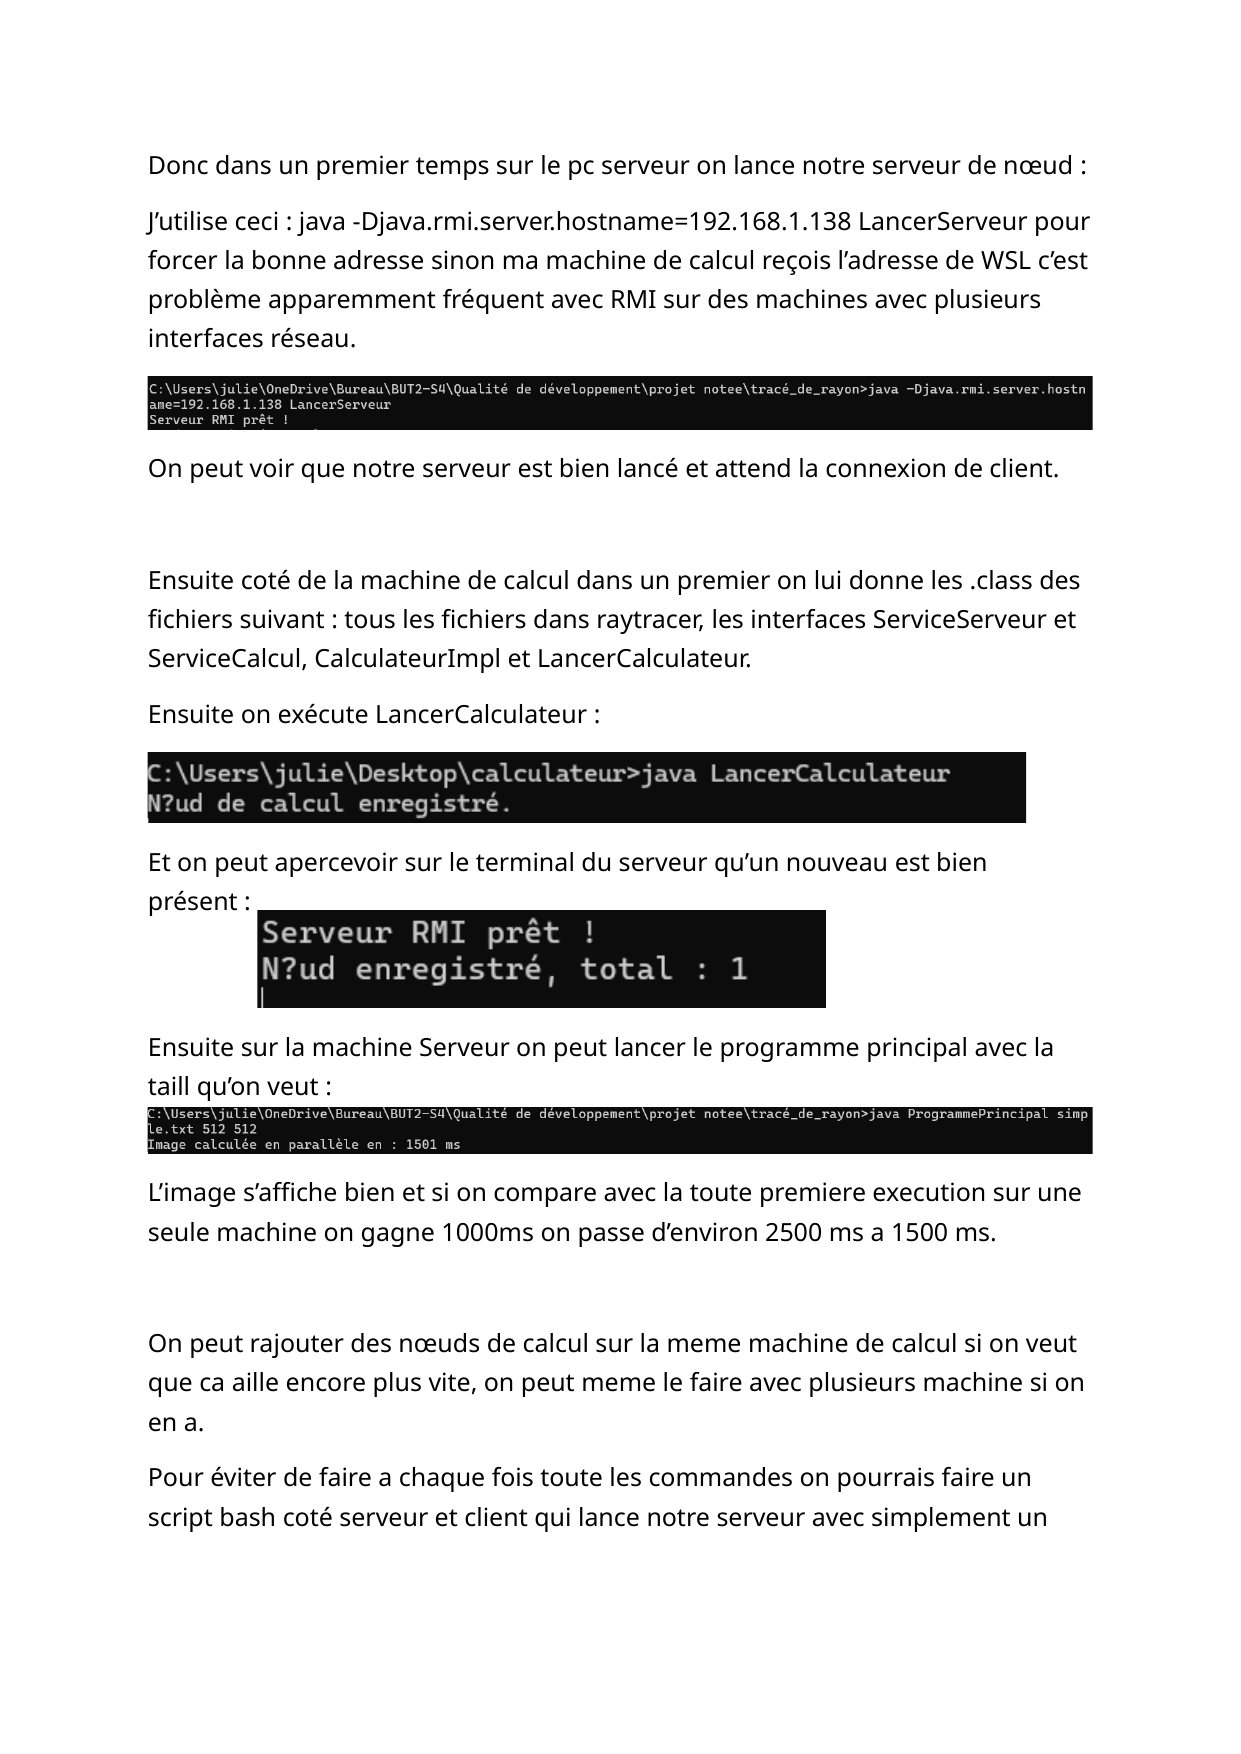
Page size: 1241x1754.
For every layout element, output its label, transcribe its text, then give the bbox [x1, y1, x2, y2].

text On peut voir que notre serveur est bien lancé et attend la connexion de client. [148, 451, 1093, 485]
text L’image s’affiche bien et si on compare avec la toute premiere execution sur une seule machine on gagne 1000ms on passe d’environ 2500 ms a 1500 ms. [148, 1175, 1093, 1248]
text Ensuite sur la machine Serveur on peut lancer le programme principal avec la taill qu’on veut : [148, 1029, 1093, 1107]
text Et on peut apercevoir sur le terminal du serveur qu’un nouveau est bien présent : [148, 844, 1093, 1007]
text Ensuite on exécute LancerCalculateur : [148, 697, 1093, 731]
text Ensuite coté de la machine de calcul dans un premier on lui donne les .class des fichiers suivant : tous les fichiers dans raytracer, les interfaces ServiceServeur et ServiceCalcul, CalculateurImpl et LancerCalculateur. [148, 563, 1093, 675]
text On peut rajouter des nœuds de calcul sur la meme machine de calcul si on veut que ca aille encore plus vite, on peut meme le faire avec plusieurs machine si on en a. [148, 1326, 1093, 1438]
text J’utilise ceci : java -Djava.rmi.server.hostname=192.168.1.138 LancerServeur pour forcer la bonne adresse sinon ma machine de calcul reçois l’adresse de WSL c’est problème apparemment fréquent avec RMI sur des machines avec plusieurs interfaces réseau. [148, 203, 1093, 355]
text Pour éviter de faire a chaque fois toute les commandes on pourrais faire un script bash coté serveur et client qui lance notre serveur avec simplement un [148, 1460, 1093, 1533]
text Donc dans un premier temps sur le pc serveur on lance notre serveur de nœud : [148, 148, 1093, 182]
